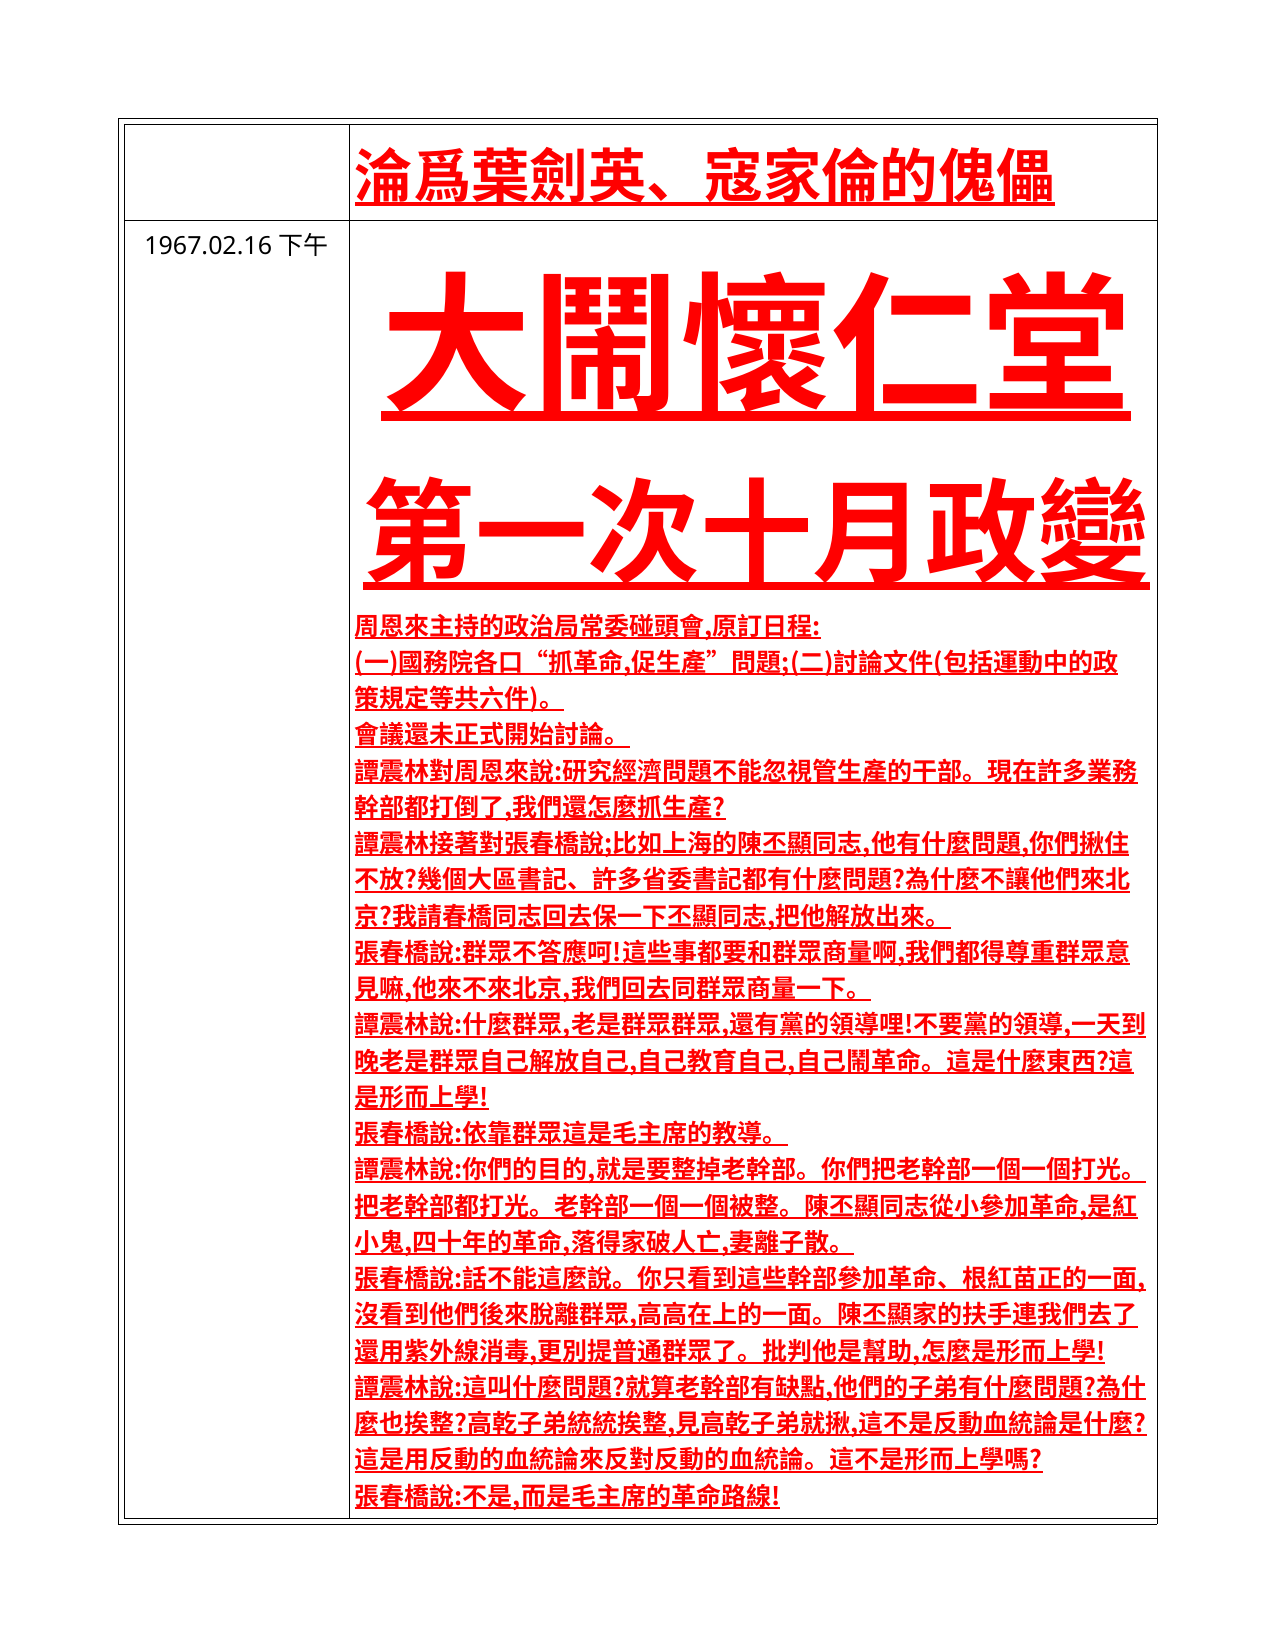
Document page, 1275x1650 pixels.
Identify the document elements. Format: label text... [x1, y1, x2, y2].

table_cell [125, 125, 349, 220]
table_cell 大鬧懷仁堂 第一次十月政變 周恩來主持的政治局常委碰頭會,原訂日程: (一)國務院各口“抓革命,促生產”問題;(二)討論文件(包括運動中的政 策規定等共六件)。 會議還未正式開始討論。 譚震林對周恩來說:研究經濟問題不能忽視管生產的干部。現在許多業務幹部都打倒了,我們還怎麼抓生產? 譚震林接著對張春橋說;比如上海的陳丕顯同志,他有什麼問題,你們揪住 不放?幾個大區書記、許多省委書記都有什麼問題?為什麼不讓他們來北京?我請春橋同志回去保一下丕顯同志,把他解放出來。 張春橋說:群眾不答應呵!這些事都要和群眾商量啊,我們都得尊重群眾意 見嘛,他來不來北京,我們回去同群眾商量一下。 譚震林說:什麼群眾,老是群眾群眾,還有黨的領導哩!不要黨的領導,一天到晚老是群眾自己解放自己,自己教育自己,自己鬧革命。這是什麼東西?這是形而上學! 張春橋說:依靠群眾這是毛主席的教導。 譚震林說:你們的目的,就是要整掉老幹部。你們把老幹部一個一個打光。 把老幹部都打光。老幹部一個一個被整。陳丕顯同志從小參加革命,是紅小鬼,四十年的革命,落得家破人亡,妻離子散。 張春橋說:話不能這麼說。你只看到這些幹部參加革命、根紅苗正的一面,沒看到他們後來脫離群眾,高高在上的一面。陳丕顯家的扶手連我們去了還用紫外線消毒,更別提普通群眾了。批判他是幫助,怎麼是形而上學! 譚震林說:這叫什麼問題?就算老幹部有缺點,他們的子弟有什麼問題?為什麼也挨整?高乾子弟統統挨整,見高乾子弟就揪,這不是反動血統論是什麼? 這是用反動的血統論來反對反動的血統論。這不是形而上學嗎? 張春橋說:不是,而是毛主席的革命路線! [350, 221, 1157, 1518]
table_cell [119, 119, 1157, 1524]
table_cell 淪爲葉劍英、寇家倫的傀儡 [350, 125, 1157, 220]
table_cell 1967.02.16 下午 [125, 221, 349, 1518]
